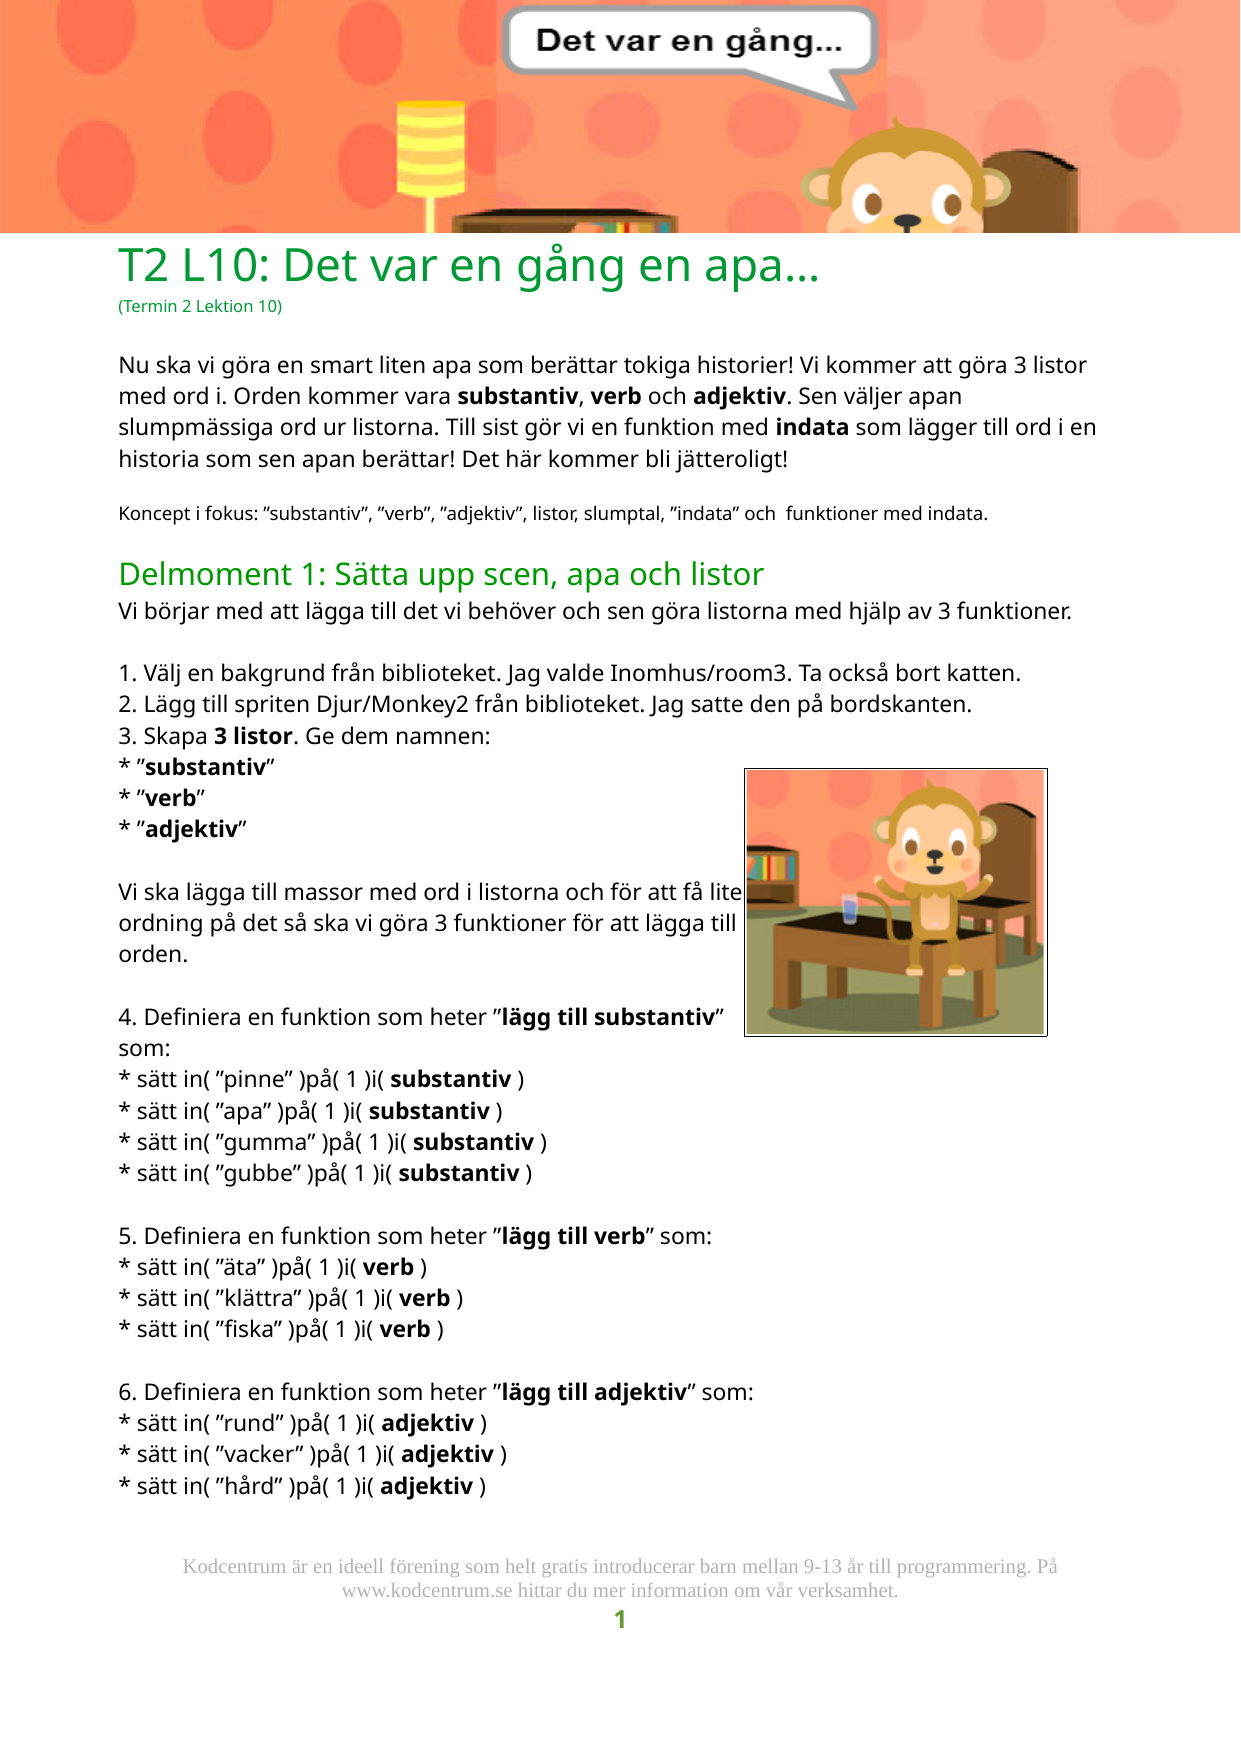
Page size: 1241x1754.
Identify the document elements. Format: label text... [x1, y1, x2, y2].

text T2 L10: Det var en gång en apa... [118, 233, 1122, 295]
text * sätt in( ”apa” )på( 1 )i( substantiv ) [118, 1095, 1122, 1126]
picture [746, 770, 1044, 1034]
text (Termin 2 Lektion 10) [118, 295, 1122, 318]
text * sätt in( ”gubbe” )på( 1 )i( substantiv ) [118, 1157, 1122, 1188]
text [1048, 782, 1122, 813]
text 5. Definiera en funktion som heter ”lägg till verb” som: [118, 1220, 1122, 1251]
text * ”substantiv” [118, 751, 1122, 782]
text * sätt in( ”äta” )på( 1 )i( verb ) [118, 1251, 1122, 1282]
text 1. Välj en bakgrund från biblioteket. Jag valde Inomhus/room3. Ta också bort katten. [118, 657, 1122, 688]
text * sätt in( ”hård” )på( 1 )i( adjektiv ) [118, 1470, 1122, 1501]
text * sätt in( ”fiska” )på( 1 )i( verb ) [118, 1313, 1122, 1345]
text Vi börjar med att lägga till det vi behöver och sen göra listorna med hjälp av 3 funktioner. [118, 595, 1122, 626]
text * ”adjektiv” [118, 813, 744, 845]
text [1048, 813, 1122, 845]
text Koncept i fokus: ”substantiv”, ”verb”, ”adjektiv”, listor, slumptal, ”indata” och funktioner med indata. [118, 500, 1122, 526]
picture [0, 0, 1241, 233]
text Nu ska vi göra en smart liten apa som berättar tokiga historier! Vi kommer att göra 3 listor med ord i. Orden kommer vara substantiv, verb och adjektiv. Sen väljer apan slumpmässiga ord ur listorna. Till sist gör vi en funktion med indata som lägger till ord i en historia som sen apan berättar! Det här kommer bli jätteroligt! [118, 349, 1122, 474]
text * ”verb” [118, 782, 744, 813]
text 2. Lägg till spriten Djur/Monkey2 från biblioteket. Jag satte den på bordskanten. [118, 688, 1122, 720]
text Vi ska lägga till massor med ord i listorna och för att få lite ordning på det så ska vi göra 3 funktioner för att lägga till orden. [118, 876, 744, 970]
text * sätt in( ”pinne” )på( 1 )i( substantiv ) [118, 1063, 1122, 1095]
text * sätt in( ”vacker” )på( 1 )i( adjektiv ) [118, 1438, 1122, 1470]
text * sätt in( ”gumma” )på( 1 )i( substantiv ) [118, 1126, 1122, 1157]
text 6. Definiera en funktion som heter ”lägg till adjektiv” som: [118, 1376, 1122, 1407]
text 3. Skapa 3 listor. Ge dem namnen: [118, 720, 1122, 751]
text * sätt in( ”rund” )på( 1 )i( adjektiv ) [118, 1407, 1122, 1438]
text [1048, 876, 1122, 970]
text [745, 769, 1047, 1036]
text 4. Definiera en funktion som heter ”lägg till substantiv” som: [118, 1001, 1122, 1063]
text * sätt in( ”klättra” )på( 1 )i( verb ) [118, 1282, 1122, 1313]
text Delmoment 1: Sätta upp scen, apa och listor [118, 552, 1122, 595]
